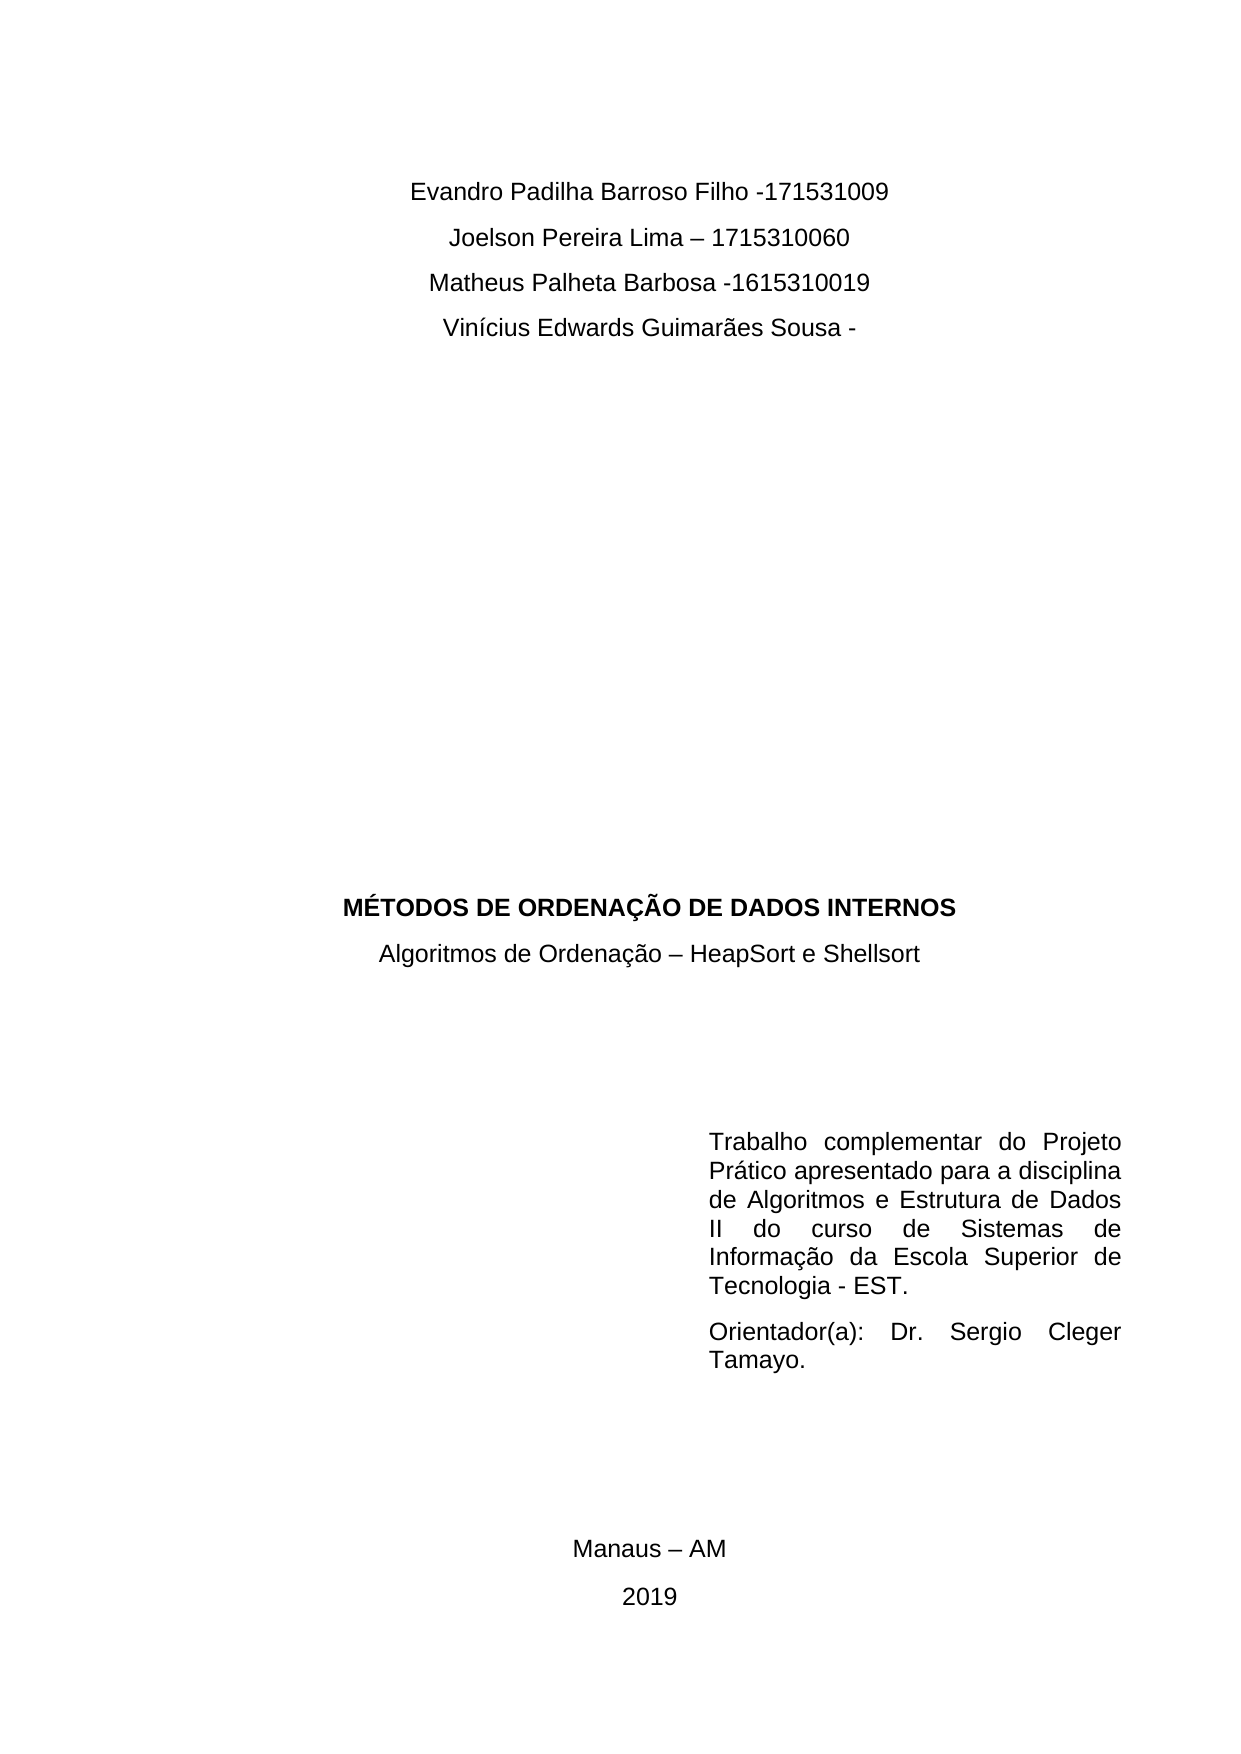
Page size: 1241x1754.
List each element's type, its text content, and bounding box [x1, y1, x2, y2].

text MÉTODOS DE ORDENAÇÃO DE DADOS INTERNOS [177, 893, 1122, 922]
text Joelson Pereira Lima – 1715310060 [177, 223, 1122, 251]
text Trabalho complementar do Projeto Prático apresentado para a disciplina de Algoritmos e Estrutura de Dados II do curso de Sistemas de Informação da Escola Superior de Tecnologia - EST. [709, 1127, 1122, 1300]
text Evandro Padilha Barroso Filho -171531009 [177, 177, 1122, 206]
text Manaus – AM [177, 1534, 1122, 1563]
text Orientador(a): Dr. Sergio Cleger Tamayo. [709, 1317, 1122, 1374]
text Matheus Palheta Barbosa -1615310019 [177, 268, 1122, 297]
text 2019 [177, 1582, 1122, 1610]
text Algoritmos de Ordenação – HeapSort e Shellsort [177, 939, 1122, 968]
text Vinícius Edwards Guimarães Sousa - [177, 313, 1122, 342]
